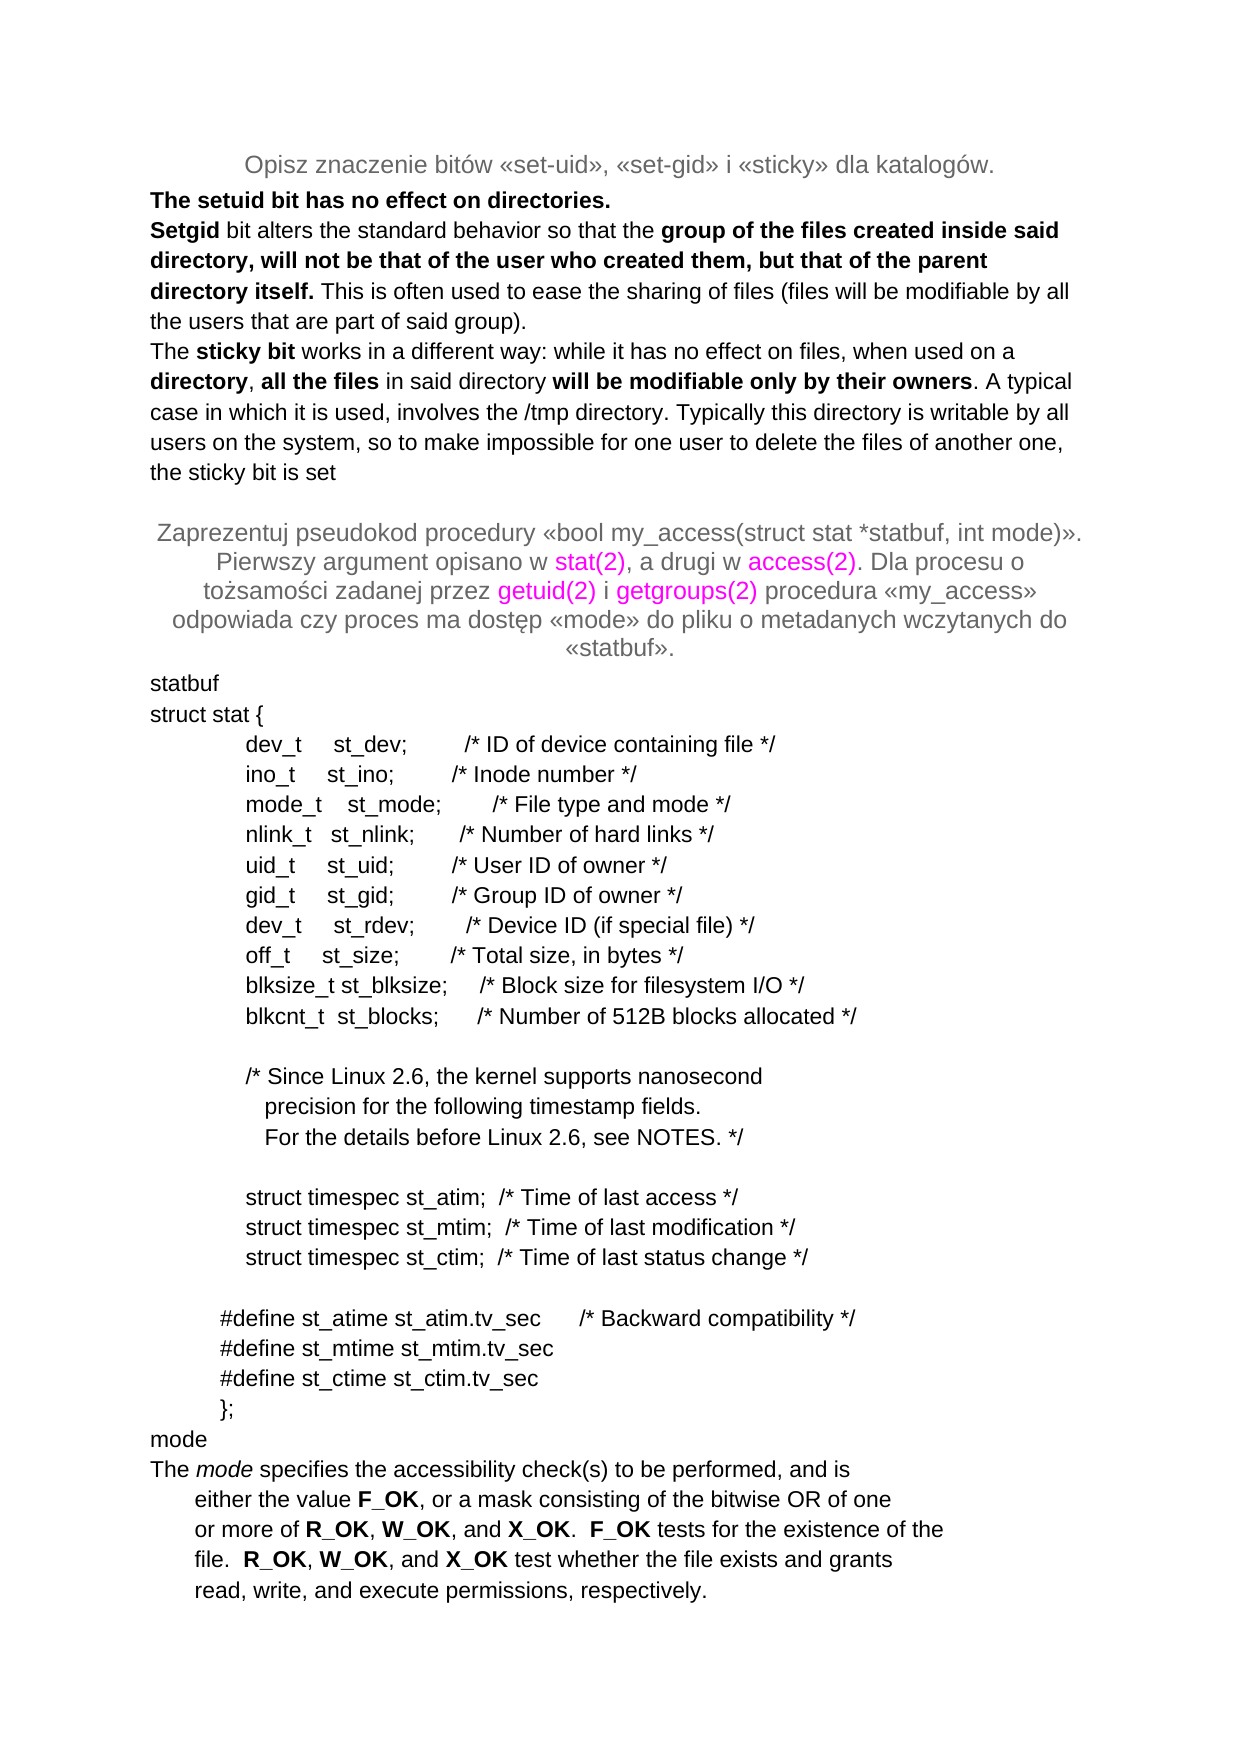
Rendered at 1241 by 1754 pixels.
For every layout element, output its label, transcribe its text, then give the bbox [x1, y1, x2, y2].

text blksize_t st_blksize; /* Block size for filesystem I/O */ [150, 972, 1090, 999]
text struct timespec st_ctim; /* Time of last status change */ [150, 1244, 1090, 1271]
subtitle Opisz znaczenie bitów «set-uid», «set-gid» i «sticky» dla katalogów. [150, 150, 1090, 179]
text #define st_atime st_atim.tv_sec /* Backward compatibility */ [150, 1305, 1090, 1331]
text blkcnt_t st_blocks; /* Number of 512B blocks allocated */ [150, 1003, 1090, 1029]
text struct timespec st_atim; /* Time of last access */ [150, 1184, 1090, 1210]
text precision for the following timestamp fields. [150, 1093, 1090, 1120]
text read, write, and execute permissions, respectively. [150, 1577, 1090, 1603]
text statbuf [150, 670, 1090, 697]
text either the value F_OK, or a mask consisting of the bitwise OR of one [150, 1486, 1090, 1512]
text mode [150, 1426, 1090, 1452]
text struct stat { [150, 701, 1090, 727]
text Setgid bit alters the standard behavior so that the group of the files created inside said directory, will not be that of the user who created them, but that of the parent directory itself. This is often used to ease the sharing of files (files will be modifiable by all the users that are part of said group). [150, 217, 1090, 334]
text #define st_ctime st_ctim.tv_sec [150, 1365, 1090, 1392]
text dev_t st_rdev; /* Device ID (if special file) */ [150, 912, 1090, 938]
text #define st_mtime st_mtim.tv_sec [150, 1335, 1090, 1361]
text or more of R_OK, W_OK, and X_OK. F_OK tests for the existence of the [150, 1516, 1090, 1543]
subtitle Zaprezentuj pseudokod procedury «bool my_access(struct stat *statbuf, int mode)». Pierwszy argument opisano w stat(2), a drugi w access(2). Dla procesu o tożsamości zadanej przez getuid(2) i getgroups(2) procedura «my_access» odpowiada czy proces ma dostęp «mode» do pliku o metadanych wczytanych do «statbuf». [150, 518, 1090, 662]
text nlink_t st_nlink; /* Number of hard links */ [150, 821, 1090, 848]
text struct timespec st_mtim; /* Time of last modification */ [150, 1214, 1090, 1241]
text dev_t st_dev; /* ID of device containing file */ [150, 731, 1090, 757]
text For the details before Linux 2.6, see NOTES. */ [150, 1123, 1090, 1150]
text }; [150, 1395, 1090, 1422]
text uid_t st_uid; /* User ID of owner */ [150, 852, 1090, 878]
text gid_t st_gid; /* Group ID of owner */ [150, 882, 1090, 908]
text mode_t st_mode; /* File type and mode */ [150, 791, 1090, 818]
text /* Since Linux 2.6, the kernel supports nanosecond [150, 1063, 1090, 1089]
text The sticky bit works in a different way: while it has no effect on files, when used on a directory, all the files in said directory will be modifiable only by their owners. A typical case in which it is used, involves the /tmp directory. Typically this directory is writable by all users on the system, so to make impossible for one user to delete the files of another one, the sticky bit is set [150, 338, 1090, 485]
text The mode specifies the accessibility check(s) to be performed, and is [150, 1456, 1090, 1482]
text file. R_OK, W_OK, and X_OK test whether the file exists and grants [150, 1546, 1090, 1573]
text ino_t st_ino; /* Inode number */ [150, 761, 1090, 787]
text off_t st_size; /* Total size, in bytes */ [150, 942, 1090, 969]
text The setuid bit has no effect on directories. [150, 187, 1090, 213]
